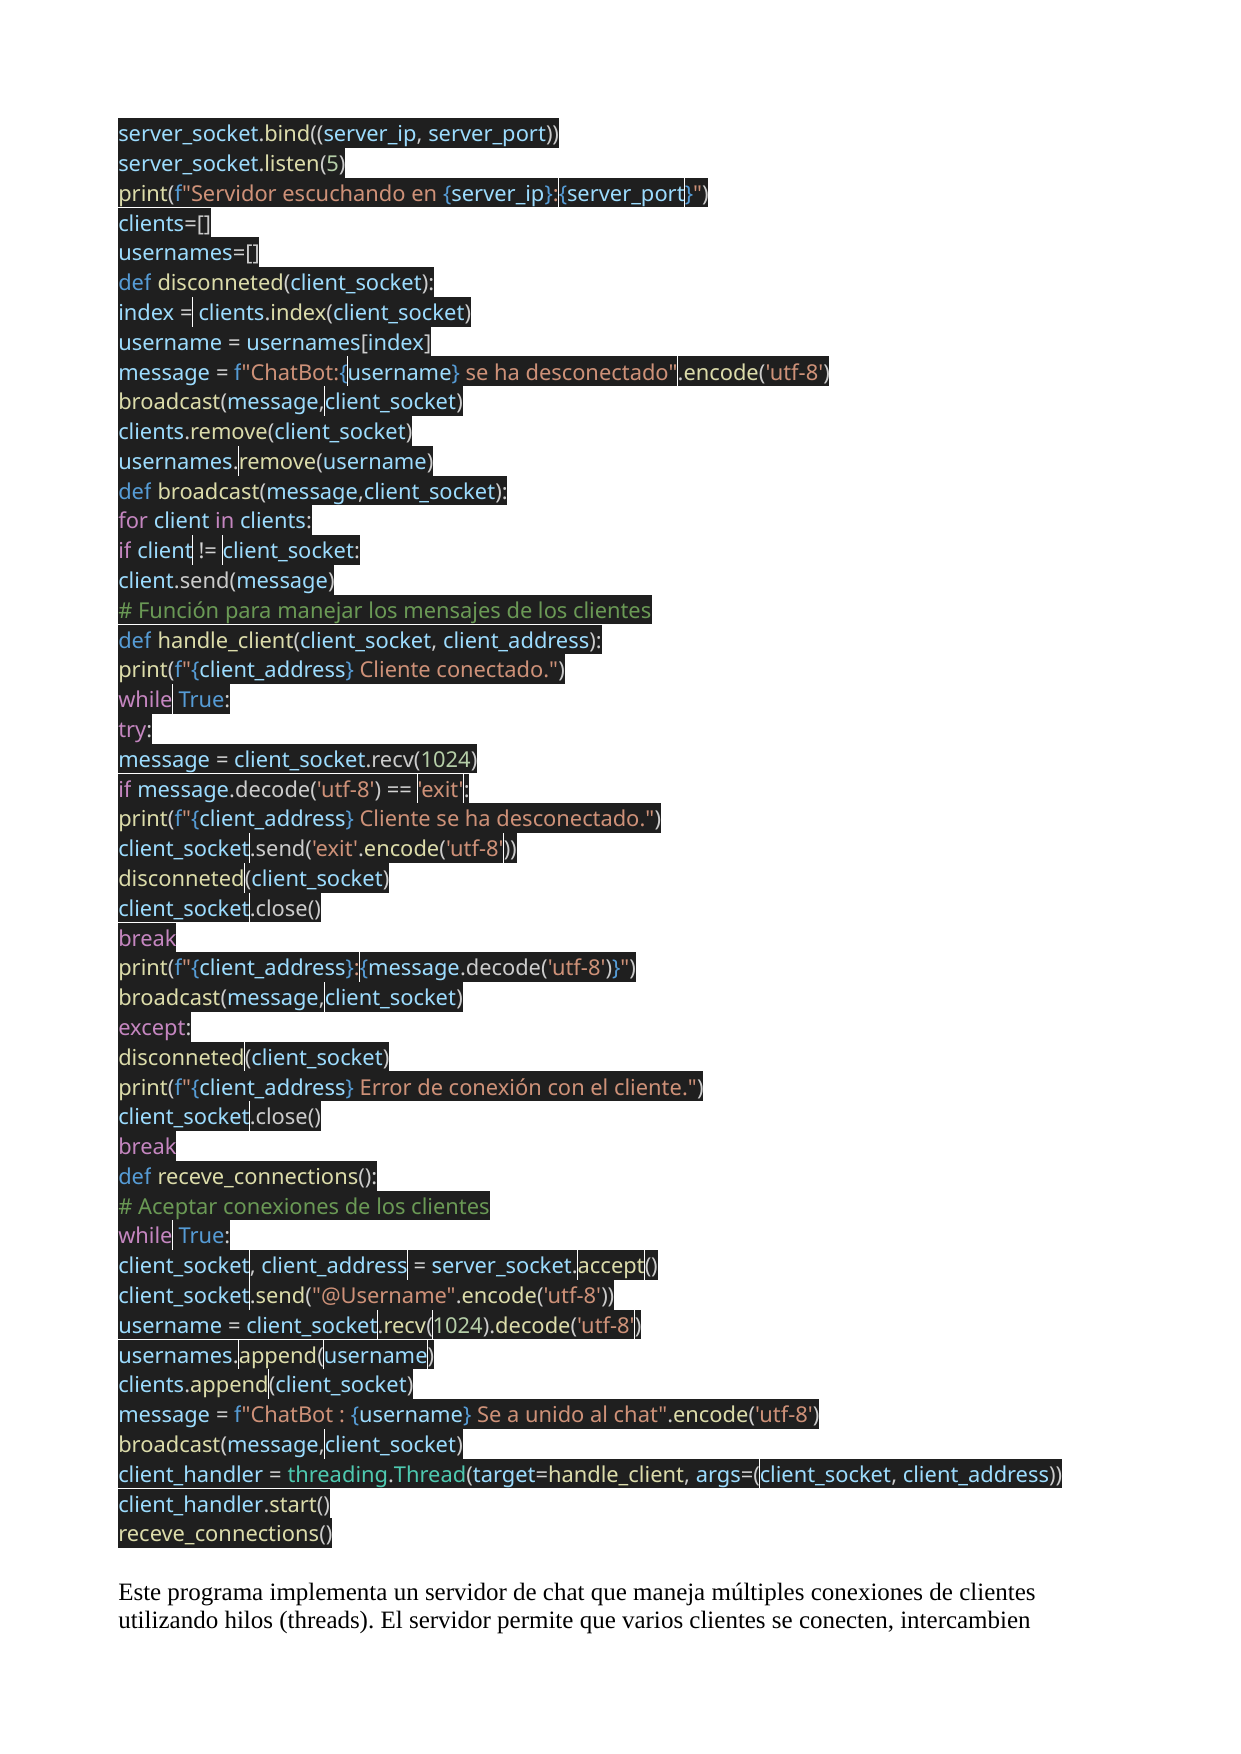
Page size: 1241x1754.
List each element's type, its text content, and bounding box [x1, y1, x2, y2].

text except: [118, 1012, 1122, 1042]
text server_socket.listen(5) [118, 148, 1122, 178]
text def disconneted(client_socket): [118, 267, 1122, 297]
text disconneted(client_socket) [118, 1042, 1122, 1071]
text if message.decode('utf-8') == 'exit': [118, 773, 1122, 803]
text clients=[] [118, 207, 1122, 237]
text receve_connections() [118, 1518, 1122, 1548]
text client_socket, client_address = server_socket.accept() [118, 1250, 1122, 1280]
text break [118, 1131, 1122, 1161]
text clients.append(client_socket) [118, 1369, 1122, 1399]
text message = client_socket.recv(1024) [118, 744, 1122, 773]
text print(f"{client_address} Cliente se ha desconectado.") [118, 803, 1122, 833]
text while True: [118, 684, 1122, 714]
text client.send(message) [118, 565, 1122, 595]
text message = f"ChatBot:{username} se ha desconectado".encode('utf-8') [118, 356, 1122, 386]
text client_socket.close() [118, 1101, 1122, 1131]
text broadcast(message,client_socket) [118, 1429, 1122, 1459]
text client_handler = threading.Thread(target=handle_client, args=(client_socket, client_address)) [118, 1459, 1122, 1488]
text broadcast(message,client_socket) [118, 386, 1122, 416]
text break [118, 922, 1122, 952]
text print(f"Servidor escuchando en {server_ip}:{server_port}") [118, 178, 1122, 207]
text usernames.append(username) [118, 1339, 1122, 1369]
text try: [118, 714, 1122, 744]
text clients.remove(client_socket) [118, 416, 1122, 446]
text def broadcast(message,client_socket): [118, 476, 1122, 505]
text username = client_socket.recv(1024).decode('utf-8') [118, 1310, 1122, 1339]
text for client in clients: [118, 505, 1122, 535]
text # Función para manejar los mensajes de los clientes [118, 595, 1122, 624]
text if client != client_socket: [118, 535, 1122, 565]
text # Aceptar conexiones de los clientes [118, 1191, 1122, 1220]
text while True: [118, 1220, 1122, 1250]
text Este programa implementa un servidor de chat que maneja múltiples conexiones de clientes utilizando hilos (threads). El servidor permite que varios clientes se conecten, intercambien [118, 1577, 1122, 1634]
text print(f"{client_address}:{message.decode('utf-8')}") [118, 952, 1122, 982]
text username = usernames[index] [118, 327, 1122, 356]
text message = f"ChatBot : {username} Se a unido al chat".encode('utf-8') [118, 1399, 1122, 1429]
text client_socket.send('exit'.encode('utf-8')) [118, 833, 1122, 863]
text client_socket.close() [118, 893, 1122, 922]
text client_handler.start() [118, 1488, 1122, 1518]
text usernames=[] [118, 237, 1122, 267]
text usernames.remove(username) [118, 446, 1122, 476]
text server_socket.bind((server_ip, server_port)) [118, 118, 1122, 148]
text index = clients.index(client_socket) [118, 297, 1122, 327]
text print(f"{client_address} Error de conexión con el cliente.") [118, 1071, 1122, 1101]
text print(f"{client_address} Cliente conectado.") [118, 654, 1122, 684]
text def receve_connections(): [118, 1161, 1122, 1191]
text broadcast(message,client_socket) [118, 982, 1122, 1012]
text disconneted(client_socket) [118, 863, 1122, 893]
text client_socket.send("@Username".encode('utf-8')) [118, 1280, 1122, 1310]
text def handle_client(client_socket, client_address): [118, 624, 1122, 654]
